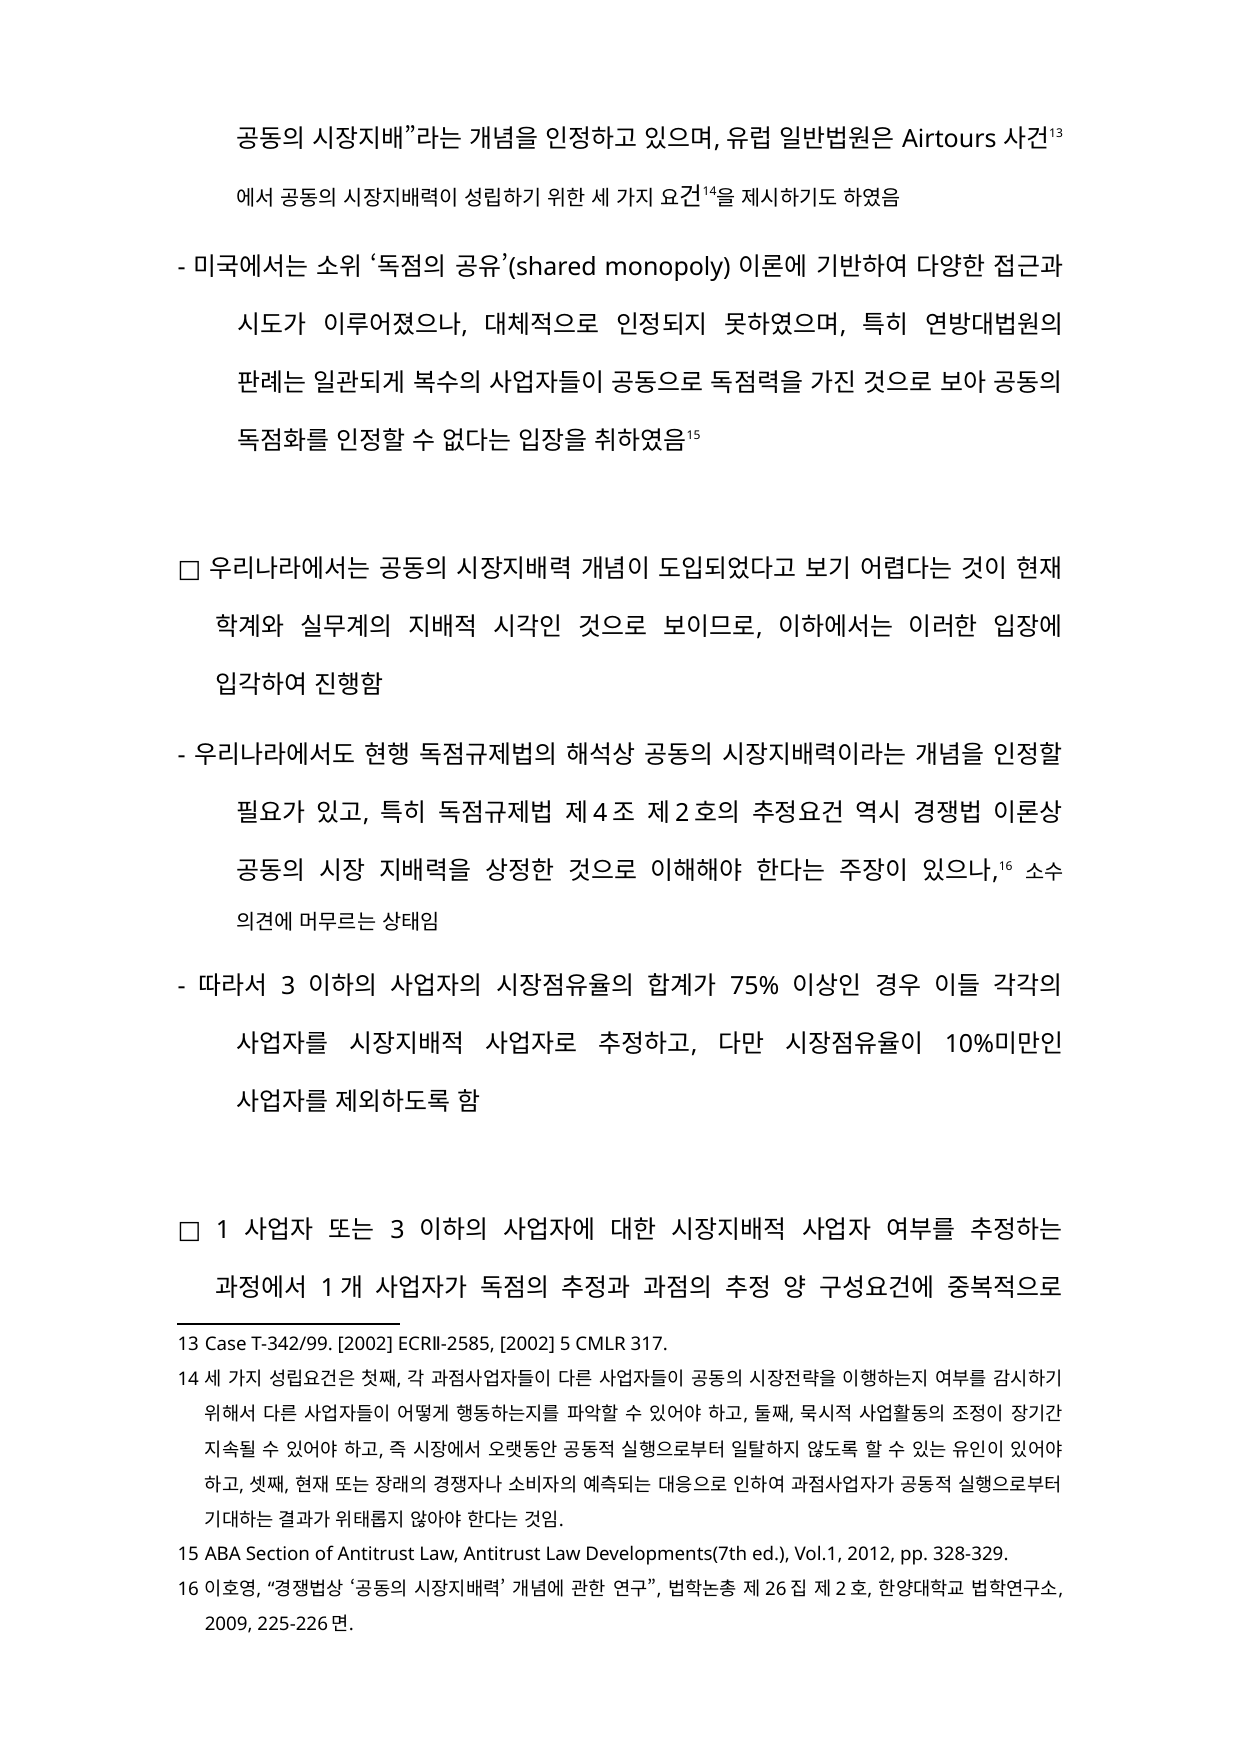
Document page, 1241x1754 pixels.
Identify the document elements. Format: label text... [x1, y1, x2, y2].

text 이호영, “경쟁법상 ‘공동의 시장지배력’ 개념에 관한 연구”, 법학논총 제26집 제2호, 한양대학교 법학연구소, 2009, 225-226면. [177, 1573, 1063, 1636]
text 공동의 시장지배”라는 개념을 인정하고 있으며, 유럽 일반법원은 Airtours 사건에서 공동의 시장지배력이 성립하기 위한 세 가지 요건을 제시하기도 하였음 [177, 118, 1063, 212]
text - 따라서 3 이하의 사업자의 시장점유율의 합계가 75% 이상인 경우 이들 각각의 사업자를 시장지배적 사업자로 추정하고, 다만 시장점유율이 10%미만인 사업자를 제외하도록 함 [177, 966, 1063, 1118]
text 세 가지 성립요건은 첫째, 각 과점사업자들이 다른 사업자들이 공동의 시장전략을 이행하는지 여부를 감시하기 위해서 다른 사업자들이 어떻게 행동하는지를 파악할 수 있어야 하고, 둘째, 묵시적 사업활동의 조정이 장기간 지속될 수 있어야 하고, 즉 시장에서 오랫동안 공동적 실행으로부터 일탈하지 않도록 할 수 있는 유인이 있어야 하고, 셋째, 현재 또는 장래의 경쟁자나 소비자의 예측되는 대응으로 인하여 과점사업자가 공동적 실행으로부터 기대하는 결과가 위태롭지 않아야 한다는 것임. [177, 1364, 1063, 1532]
text ABA Section of Antitrust Law, Antitrust Law Developments(7th ed.), Vol.1, 2012, pp. 328-329. [177, 1540, 1063, 1566]
text - 미국에서는 소위 ‘독점의 공유’(shared monopoly) 이론에 기반하여 다양한 접근과 시도가 이루어졌으나, 대체적으로 인정되지 못하였으며, 특히 연방대법원의 판례는 일관되게 복수의 사업자들이 공동으로 독점력을 가진 것으로 보아 공동의 독점화를 인정할 수 없다는 입장을 취하였음 [177, 246, 1063, 456]
text Case T-342/99. [2002] ECRⅡ-2585, [2002] 5 CMLR 317. [177, 1331, 1063, 1356]
text □ 1 사업자 또는 3 이하의 사업자에 대한 시장지배적 사업자 여부를 추정하는 과정에서 1개 사업자가 독점의 추정과 과점의 추정 양 구성요건에 중복적으로 [177, 1210, 1063, 1304]
text □ 우리나라에서는 공동의 시장지배력 개념이 도입되었다고 보기 어렵다는 것이 현재 학계와 실무계의 지배적 시각인 것으로 보이므로, 이하에서는 이러한 입장에 입각하여 진행함 [177, 548, 1063, 701]
text - 우리나라에서도 현행 독점규제법의 해석상 공동의 시장지배력이라는 개념을 인정할 필요가 있고, 특히 독점규제법 제4조 제2호의 추정요건 역시 경쟁법 이론상 공동의 시장 지배력을 상정한 것으로 이해해야 한다는 주장이 있으나, 소수 의견에 머무르는 상태임 [177, 735, 1063, 935]
